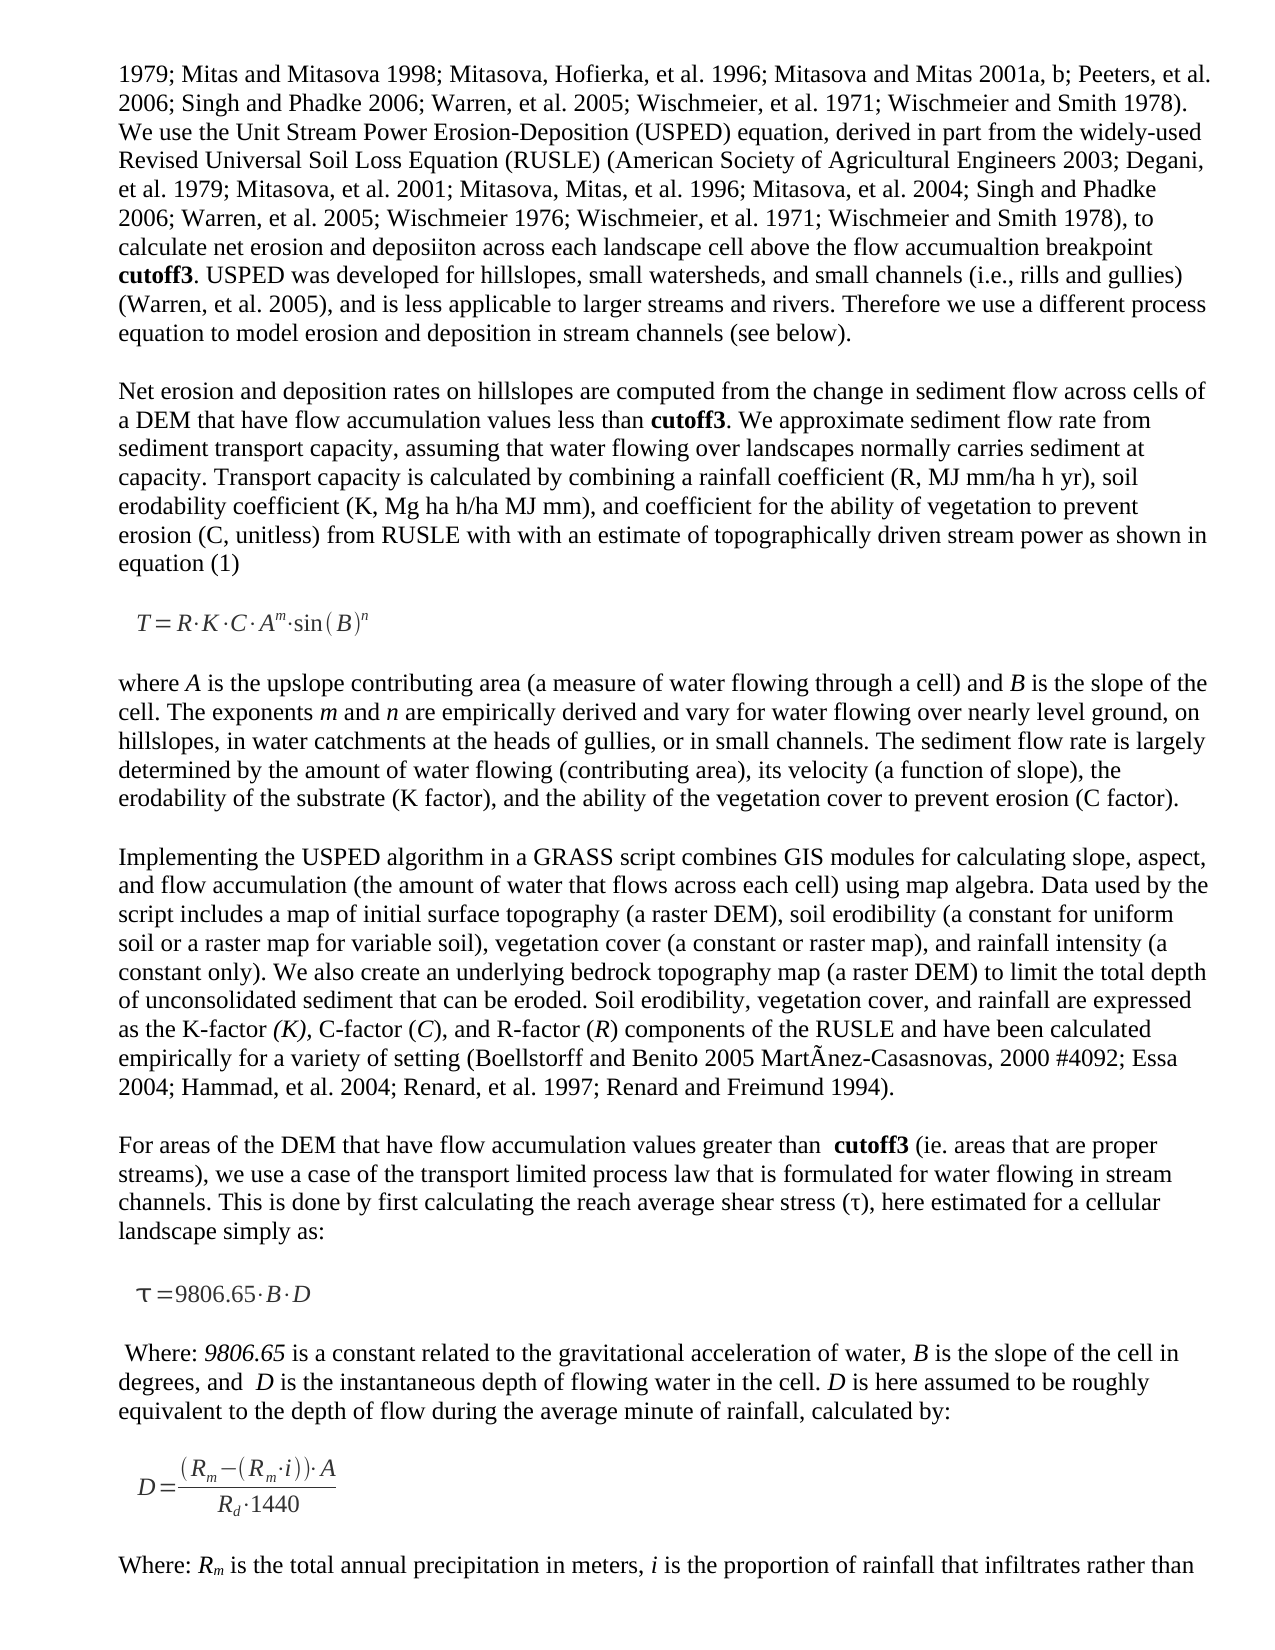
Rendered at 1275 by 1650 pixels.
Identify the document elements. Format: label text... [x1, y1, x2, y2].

text For areas of the DEM that have flow accumulation values greater than cutoff3 (ie. areas that are proper streams), we use a case of the transport limited process law that is formulated for water flowing in stream channels. This is done by first calculating the reach average shear stress (τ), here estimated for a cellular landscape simply as: [118, 1130, 1216, 1245]
text Net erosion and deposition rates on hillslopes are computed from the change in sediment flow across cells of a DEM that have flow accumulation values less than cutoff3. We approximate sediment flow rate from sediment transport capacity, assuming that water flowing over landscapes normally carries sediment at capacity. Transport capacity is calculated by combining a rainfall coefficient (R, MJ mm/ha h yr), soil erodability coefficient (K, Mg ha h/ha MJ mm), and coefficient for the ability of vegetation to prevent erosion (C, unitless) from RUSLE with with an estimate of topographically driven stream power as shown in equation (1) [118, 376, 1216, 577]
text Where: Rm is the total annual precipitation in meters, i is the proportion of rainfall that infiltrates rather than [118, 1550, 1216, 1579]
text Where: 9806.65 is a constant related to the gravitational acceleration of water, B is the slope of the cell in degrees, and D is the instantaneous depth of flowing water in the cell. D is here assumed to be roughly equivalent to the depth of flow during the average minute of rainfall, calculated by: [118, 1338, 1216, 1425]
text 1979; Mitas and Mitasova 1998; Mitasova, Hofierka, et al. 1996; Mitasova and Mitas 2001a, b; Peeters, et al. 2006; Singh and Phadke 2006; Warren, et al. 2005; Wischmeier, et al. 1971; Wischmeier and Smith 1978). We use the Unit Stream Power Erosion-Deposition (USPED) equation, derived in part from the widely-used Revised Universal Soil Loss Equation (RUSLE) (American Society of Agricultural Engineers 2003; Degani, et al. 1979; Mitasova, et al. 2001; Mitasova, Mitas, et al. 1996; Mitasova, et al. 2004; Singh and Phadke 2006; Warren, et al. 2005; Wischmeier 1976; Wischmeier, et al. 1971; Wischmeier and Smith 1978), to calculate net erosion and deposiiton across each landscape cell above the flow accumualtion breakpoint cutoff3. USPED was developed for hillslopes, small watersheds, and small channels (i.e., rills and gullies) (Warren, et al. 2005), and is less applicable to larger streams and rivers. Therefore we use a different process equation to model erosion and deposition in stream channels (see below). [118, 59, 1216, 347]
text where A is the upslope contributing area (a measure of water flowing through a cell) and B is the slope of the cell. The exponents m and n are empirically derived and vary for water flowing over nearly level ground, on hillslopes, in water catchments at the heads of gullies, or in small channels. The sediment flow rate is largely determined by the amount of water flowing (contributing area), its velocity (a function of slope), the erodability of the substrate (K factor), and the ability of the vegetation cover to prevent erosion (C factor). [118, 668, 1216, 812]
text Implementing the USPED algorithm in a GRASS script combines GIS modules for calculating slope, aspect, and flow accumulation (the amount of water that flows across each cell) using map algebra. Data used by the script includes a map of initial surface topography (a raster DEM), soil erodibility (a constant for uniform soil or a raster map for variable soil), vegetation cover (a constant or raster map), and rainfall intensity (a constant only). We also create an underlying bedrock topography map (a raster DEM) to limit the total depth of unconsolidated sediment that can be eroded. Soil erodibility, vegetation cover, and rainfall are expressed as the K-factor (K), C-factor (C), and R-factor (R) components of the RUSLE and have been calculated empirically for a variety of setting (Boellstorff and Benito 2005 MartÃ­nez-Casasnovas, 2000 #4092; Essa 2004; Hammad, et al. 2004; Renard, et al. 1997; Renard and Freimund 1994). [118, 842, 1216, 1101]
